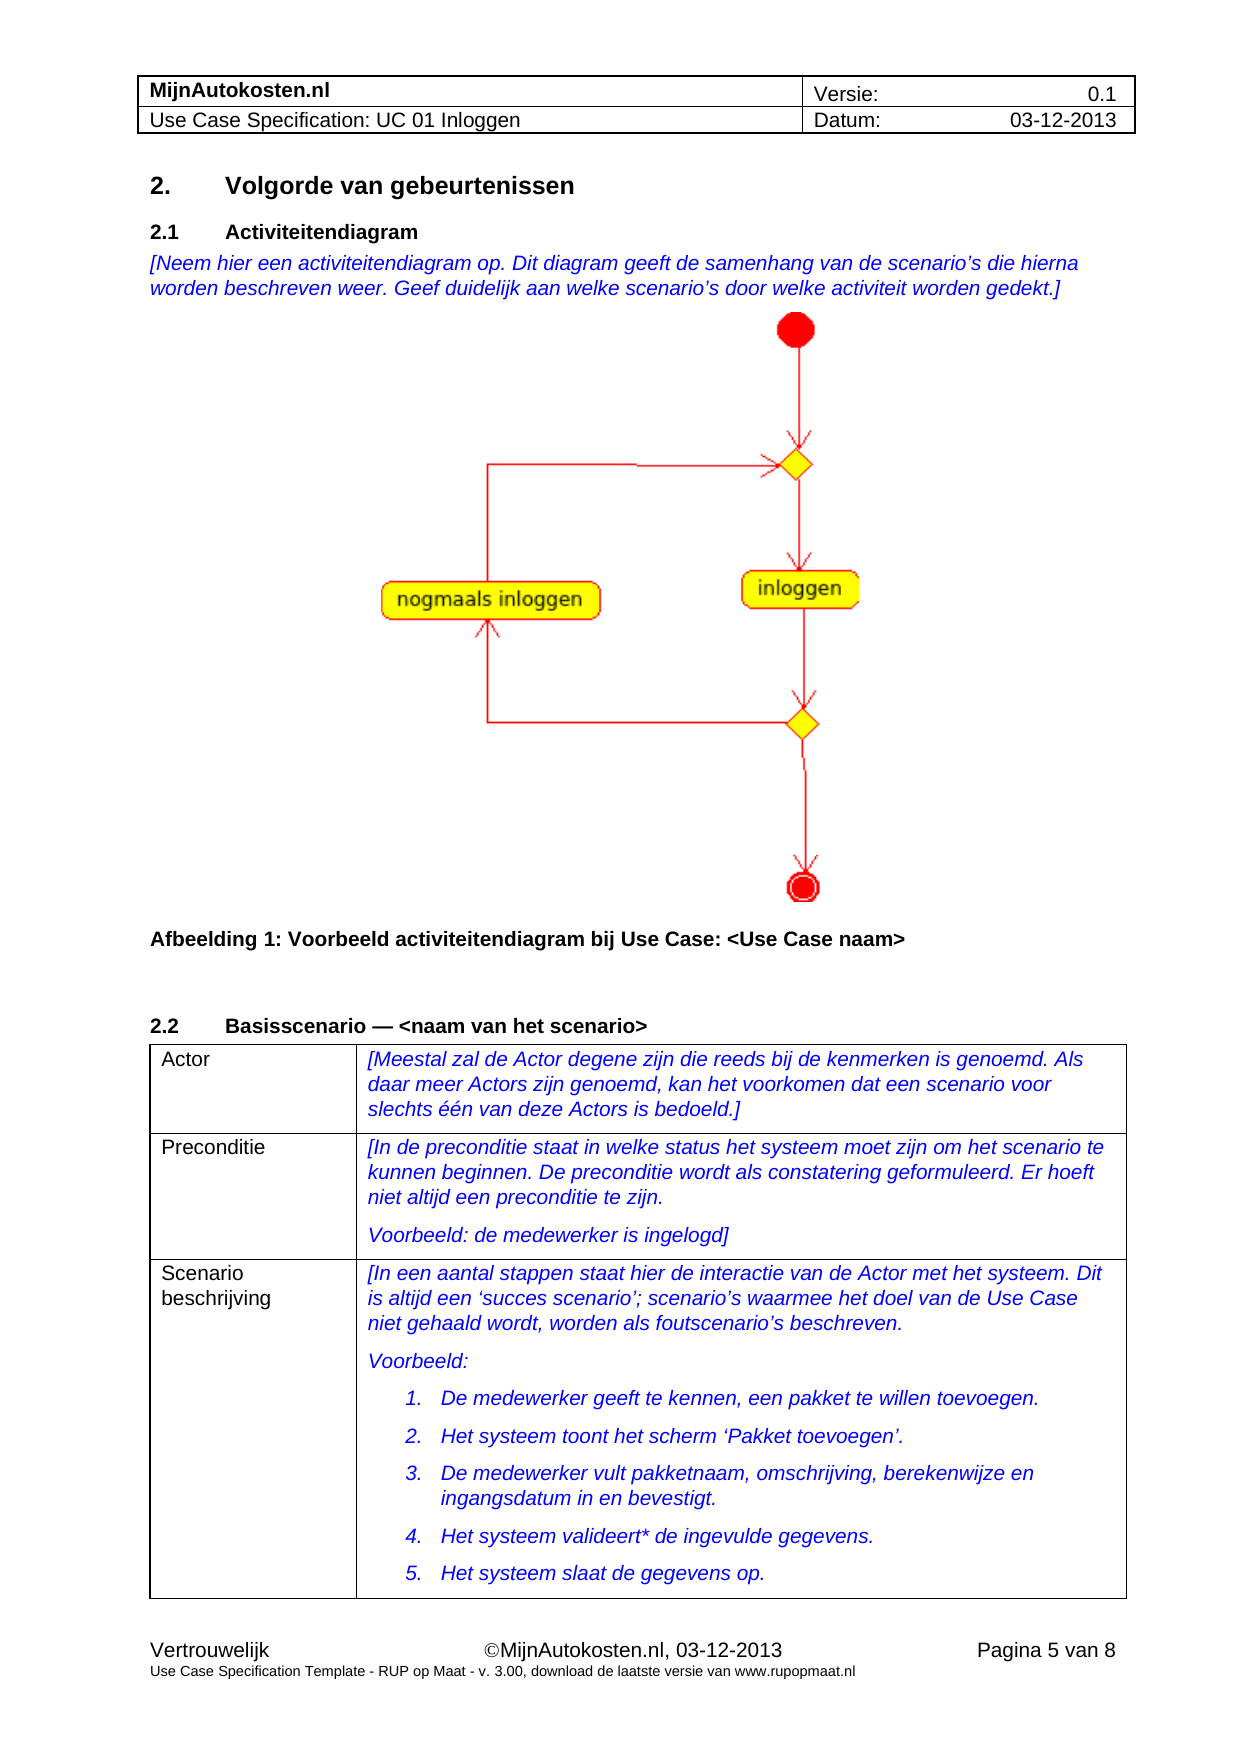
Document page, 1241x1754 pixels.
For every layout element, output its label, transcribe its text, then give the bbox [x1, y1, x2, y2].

table_cell Scenario beschrijving [151, 1260, 356, 1597]
subtitle Basisscenario — <naam van het scenario> [150, 1013, 1090, 1038]
subtitle Volgorde van gebeurtenissen [150, 171, 1090, 200]
subtitle Activiteitendiagram [150, 219, 1090, 244]
table_cell [In een aantal stappen staat hier de interactie van de Actor met het systeem. Dit is altijd een ‘succes scenario’; scenario’s waarmee het doel van de Use Case niet gehaald wordt, worden als foutscenario’s beschreven. Voorbeeld: De medewerker geeft te kennen, een pakket te willen toevoegen. Het systeem toont het scherm ‘Pakket toevoegen’. De medewerker vult pakketnaam, omschrijving, berekenwijze en ingangsdatum in en bevestigt. Het systeem valideert* de ingevulde gegevens. Het systeem slaat de gegevens op. Het systeem ververst en toont het scherm “Pakket overzicht”. * ‘valideert’ wil zeggen dat de ingevulde gegevens gecontroleerd worden en goed bevonden. Dit bevordert de leesbaarheid; anders zou je moeten zeggen ‘controleert’ en in de volgende stap ‘als de gegevens goed zijn, dan…’] [357, 1260, 1126, 1597]
table_header Actor [151, 1045, 356, 1133]
table_cell [In de preconditie staat in welke status het systeem moet zijn om het scenario te kunnen beginnen. De preconditie wordt als constatering geformuleerd. Er hoeft niet altijd een preconditie te zijn. Voorbeeld: de medewerker is ingelogd] [357, 1134, 1126, 1259]
text Afbeelding 1: Voorbeeld activiteitendiagram bij Use Case: <Use Case naam> [150, 926, 1090, 951]
table_header [Meestal zal de Actor degene zijn die reeds bij de kenmerken is genoemd. Als daar meer Actors zijn genoemd, kan het voorkomen dat een scenario voor slechts één van deze Actors is bedoeld.] [357, 1045, 1126, 1133]
table_cell Preconditie [151, 1134, 356, 1259]
picture [381, 312, 859, 902]
text [Neem hier een activiteitendiagram op. Dit diagram geeft de samenhang van de scenario’s die hierna worden beschreven weer. Geef duidelijk aan welke scenario’s door welke activiteit worden gedekt.] [150, 250, 1090, 300]
